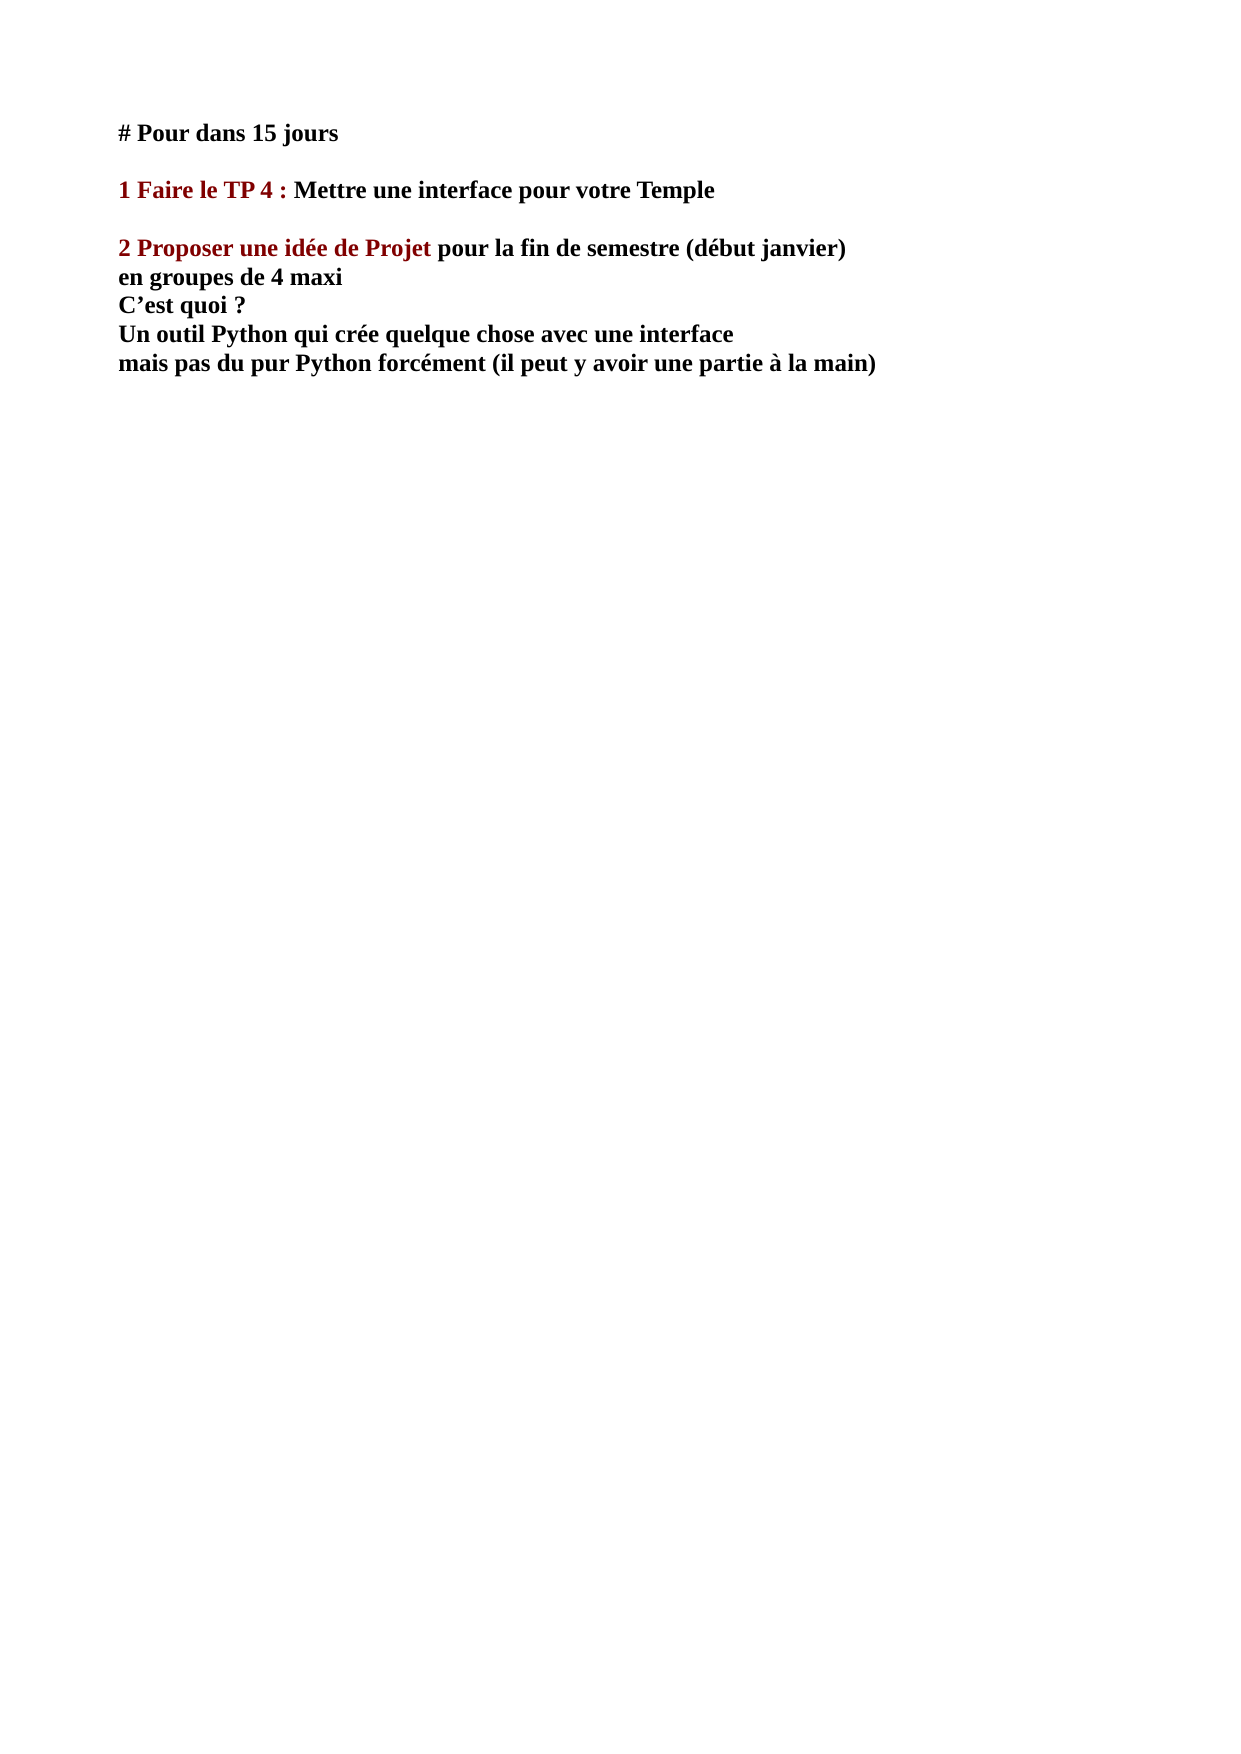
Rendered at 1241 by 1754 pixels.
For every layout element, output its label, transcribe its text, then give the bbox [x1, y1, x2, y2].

text 2 Proposer une idée de Projet pour la fin de semestre (début janvier) [118, 233, 1122, 262]
text C’est quoi ? [118, 291, 1122, 319]
text mais pas du pur Python forcément (il peut y avoir une partie à la main) [118, 348, 1122, 377]
text en groupes de 4 maxi [118, 262, 1122, 291]
text # Pour dans 15 jours [118, 118, 1122, 147]
text 1 Faire le TP 4 : Mettre une interface pour votre Temple [118, 176, 1122, 204]
text Un outil Python qui crée quelque chose avec une interface [118, 319, 1122, 348]
